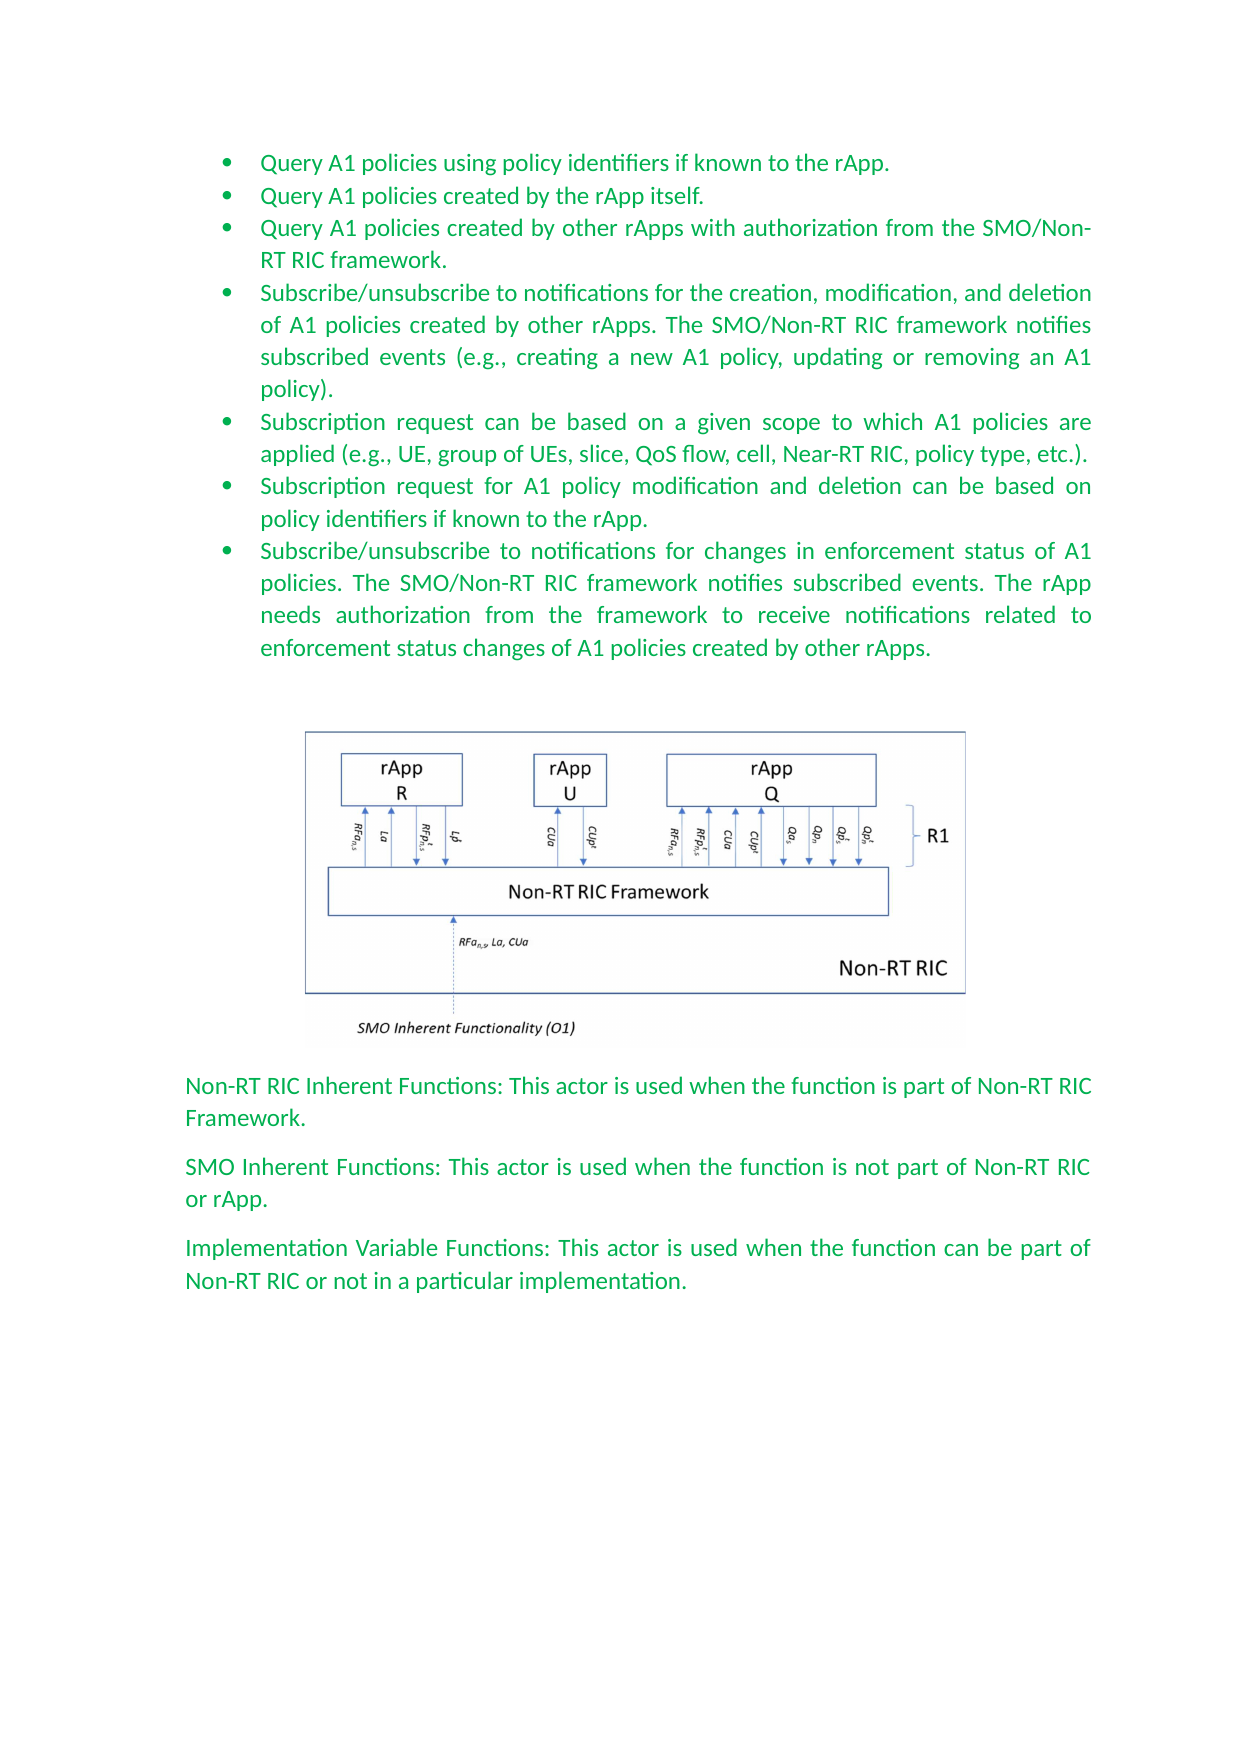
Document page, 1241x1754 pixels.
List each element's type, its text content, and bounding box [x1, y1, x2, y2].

list Subscribe/unsubscribe to notifications for changes in enforcement status of A1 policies. The SMO/Non-RT RIC framework notifies subscribed events. The rApp needs authorization from the framework to receive notifications related to enforcement status changes of A1 policies created by other rApps. [223, 535, 1093, 662]
list Query A1 policies created by the rApp itself. [223, 180, 1093, 210]
text Implementation Variable Functions: This actor is used when the function can be part of Non-RT RIC or not in a particular implementation. [185, 1232, 1093, 1295]
list Subscribe/unsubscribe to notifications for the creation, modification, and deletion of A1 policies created by other rApps. The SMO/Non-RT RIC framework notifies subscribed events (e.g., creating a new A1 policy, updating or removing an A1 policy). [223, 277, 1093, 404]
list Query A1 policies created by other rApps with authorization from the SMO/Non-RT RIC framework. [223, 212, 1093, 275]
list Subscription request for A1 policy modification and deletion can be based on policy identifiers if known to the rApp. [223, 471, 1093, 533]
text Non-RT RIC Inherent Functions: This actor is used when the function is part of Non-RT RIC Framework. [185, 1070, 1093, 1133]
list Subscription request can be based on a given scope to which A1 policies are applied (e.g., UE, group of UEs, slice, QoS flow, cell, Near-RT RIC, policy type, etc.). [223, 406, 1093, 469]
text SMO Inherent Functions: This actor is used when the function is not part of Non-RT RIC or rApp. [185, 1151, 1093, 1214]
list Query A1 policies using policy identifiers if known to the rApp. [223, 148, 1093, 178]
